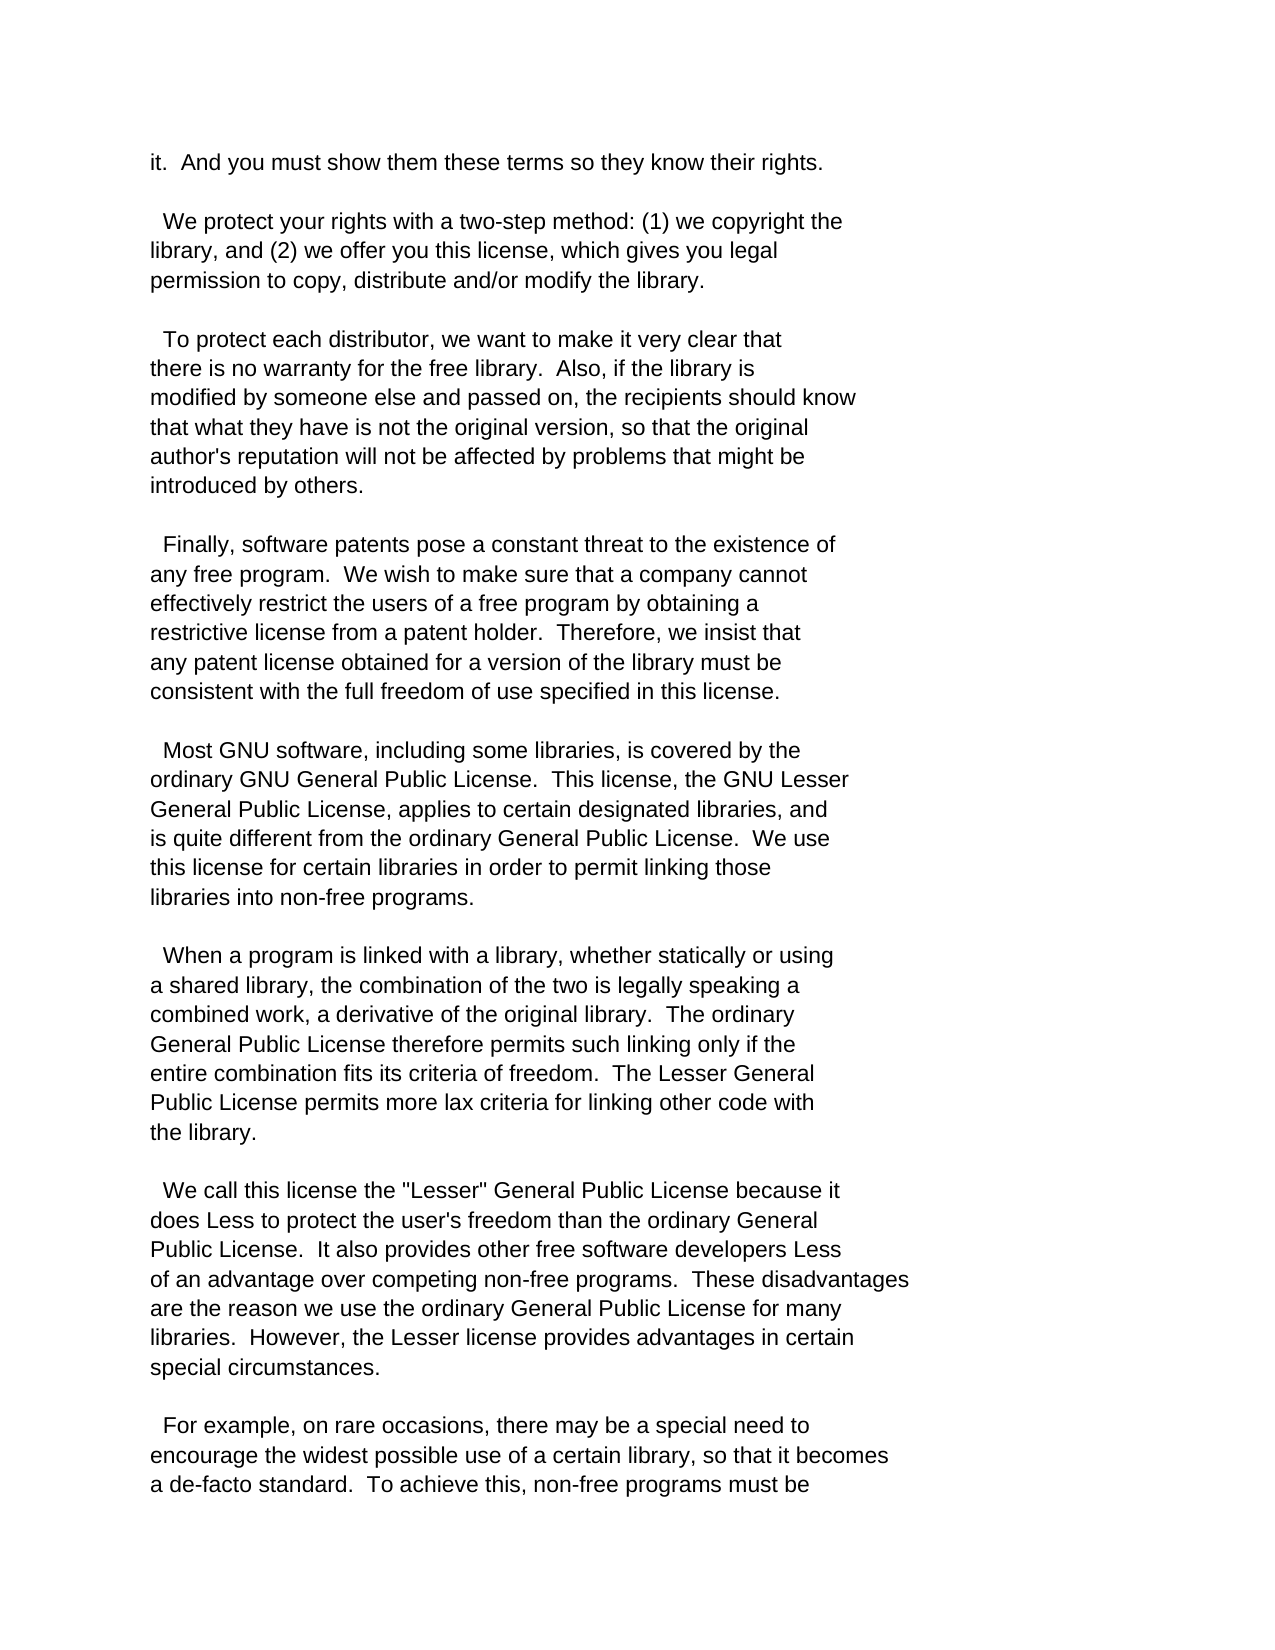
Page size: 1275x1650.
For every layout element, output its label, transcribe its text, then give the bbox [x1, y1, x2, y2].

text library, and (2) we offer you this license, which gives you legal [150, 238, 1125, 264]
text that what they have is not the original version, so that the original [150, 414, 1125, 440]
text introduced by others. [150, 473, 1125, 499]
text Public License permits more lax criteria for linking other code with [150, 1090, 1125, 1116]
text entire combination fits its criteria of freedom. The Lesser General [150, 1061, 1125, 1086]
text We protect your rights with a two-step method: (1) we copyright the [150, 209, 1125, 234]
text restrictive license from a patent holder. Therefore, we insist that [150, 620, 1125, 646]
text of an advantage over competing non-free programs. These disadvantages [150, 1266, 1125, 1292]
text ordinary GNU General Public License. This license, the GNU Lesser [150, 767, 1125, 792]
text General Public License therefore permits such linking only if the [150, 1031, 1125, 1057]
text any patent license obtained for a version of the library must be [150, 649, 1125, 675]
text the library. [150, 1119, 1125, 1145]
text When a program is linked with a library, whether statically or using [150, 943, 1125, 969]
text are the reason we use the ordinary General Public License for many [150, 1296, 1125, 1321]
text effectively restrict the users of a free program by obtaining a [150, 591, 1125, 616]
text a shared library, the combination of the two is legally speaking a [150, 972, 1125, 998]
text libraries into non-free programs. [150, 884, 1125, 910]
text For example, on rare occasions, there may be a special need to [150, 1413, 1125, 1439]
text author's reputation will not be affected by problems that might be [150, 444, 1125, 469]
text special circumstances. [150, 1354, 1125, 1380]
text encourage the widest possible use of a certain library, so that it becomes [150, 1442, 1125, 1468]
text General Public License, applies to certain designated libraries, and [150, 796, 1125, 822]
text it. And you must show them these terms so they know their rights. [150, 150, 1125, 176]
text any free program. We wish to make sure that a company cannot [150, 561, 1125, 587]
text this license for certain libraries in order to permit linking those [150, 855, 1125, 881]
text We call this license the "Lesser" General Public License because it [150, 1178, 1125, 1204]
text modified by someone else and passed on, the recipients should know [150, 385, 1125, 411]
text combined work, a derivative of the original library. The ordinary [150, 1002, 1125, 1027]
text there is no warranty for the free library. Also, if the library is [150, 356, 1125, 381]
text does Less to protect the user's freedom than the ordinary General [150, 1207, 1125, 1233]
text To protect each distributor, we want to make it very clear that [150, 326, 1125, 352]
text Public License. It also provides other free software developers Less [150, 1237, 1125, 1262]
text consistent with the full freedom of use specified in this license. [150, 679, 1125, 704]
text is quite different from the ordinary General Public License. We use [150, 826, 1125, 851]
text a de-facto standard. To achieve this, non-free programs must be [150, 1472, 1125, 1497]
text Most GNU software, including some libraries, is covered by the [150, 737, 1125, 763]
text permission to copy, distribute and/or modify the library. [150, 267, 1125, 293]
text libraries. However, the Lesser license provides advantages in certain [150, 1325, 1125, 1351]
text Finally, software patents pose a constant threat to the existence of [150, 532, 1125, 557]
